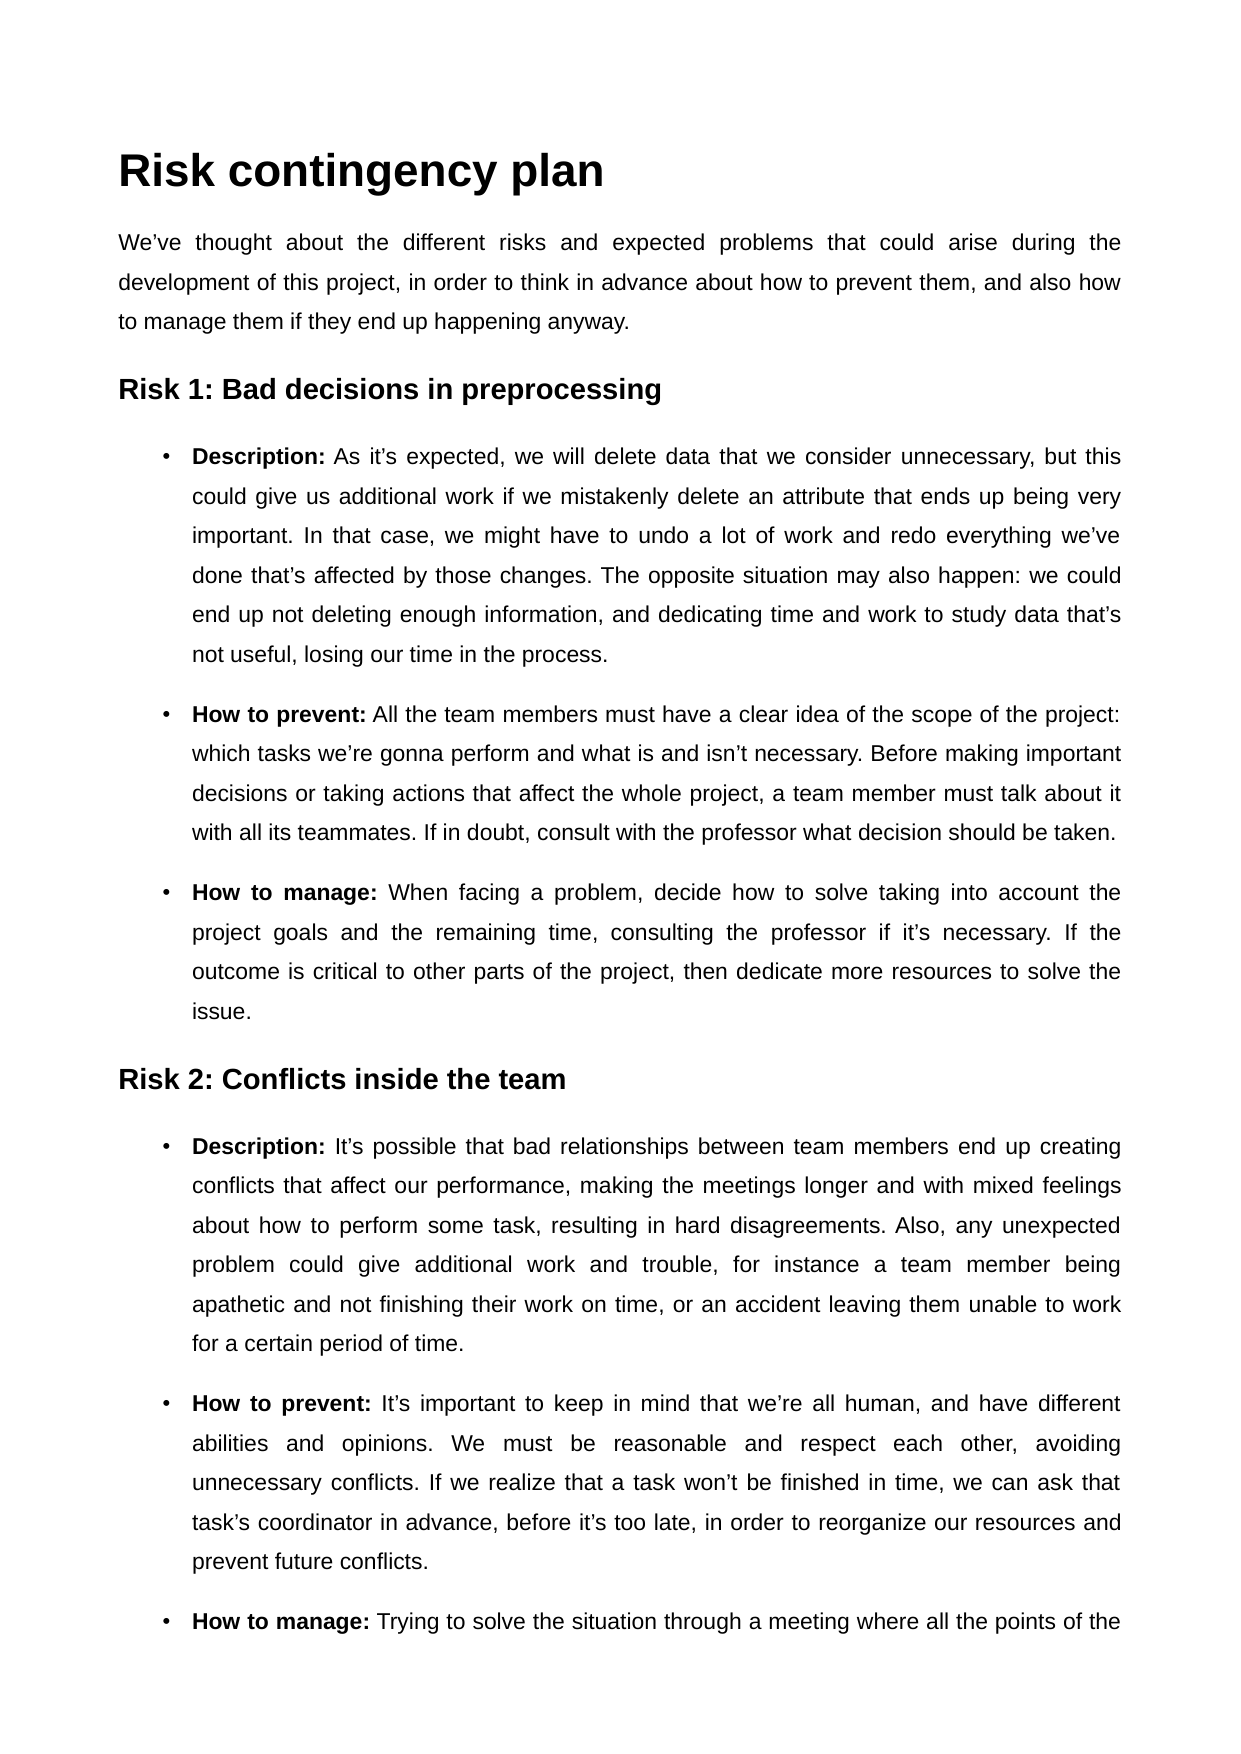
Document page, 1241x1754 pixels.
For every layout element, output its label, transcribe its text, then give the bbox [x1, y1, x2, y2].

list How to manage: When facing a problem, decide how to solve taking into account the project goals and the remaining time, consulting the professor if it’s necessary. If the outcome is critical to other parts of the project, then dedicate more resources to solve the issue. [162, 879, 1122, 1024]
subtitle Risk 2: Conflicts inside the team [118, 1062, 1122, 1095]
list Description: As it’s expected, we will delete data that we consider unnecessary, but this could give us additional work if we mistakenly delete an attribute that ends up being very important. In that case, we might have to undo a lot of work and redo everything we’ve done that’s affected by those changes. The opposite situation may also happen: we could end up not deleting enough information, and dedicating time and work to study data that’s not useful, losing our time in the process. [162, 443, 1122, 667]
list How to manage: Trying to solve the situation through a meeting where all the points of the [162, 1608, 1122, 1635]
subtitle Risk contingency plan [118, 143, 1122, 196]
list Description: It’s possible that bad relationships between team members end up creating conflicts that affect our performance, making the meetings longer and with mixed feelings about how to perform some task, resulting in hard disagreements. Also, any unexpected problem could give additional work and trouble, for instance a team member being apathetic and not finishing their work on time, or an accident leaving them unable to work for a certain period of time. [162, 1133, 1122, 1357]
list How to prevent: It’s important to keep in mind that we’re all human, and have different abilities and opinions. We must be reasonable and respect each other, avoiding unnecessary conflicts. If we realize that a task won’t be finished in time, we can ask that task’s coordinator in advance, before it’s too late, in order to reorganize our resources and prevent future conflicts. [162, 1390, 1122, 1574]
list How to prevent: All the team members must have a clear idea of the scope of the project: which tasks we’re gonna perform and what is and isn’t necessary. Before making important decisions or taking actions that affect the whole project, a team member must talk about it with all its teammates. If in doubt, consult with the professor what decision should be taken. [162, 701, 1122, 845]
subtitle Risk 1: Bad decisions in preprocessing [118, 372, 1122, 406]
text We’ve thought about the different risks and expected problems that could arise during the development of this project, in order to think in advance about how to prevent them, and also how to manage them if they end up happening anyway. [118, 229, 1122, 334]
